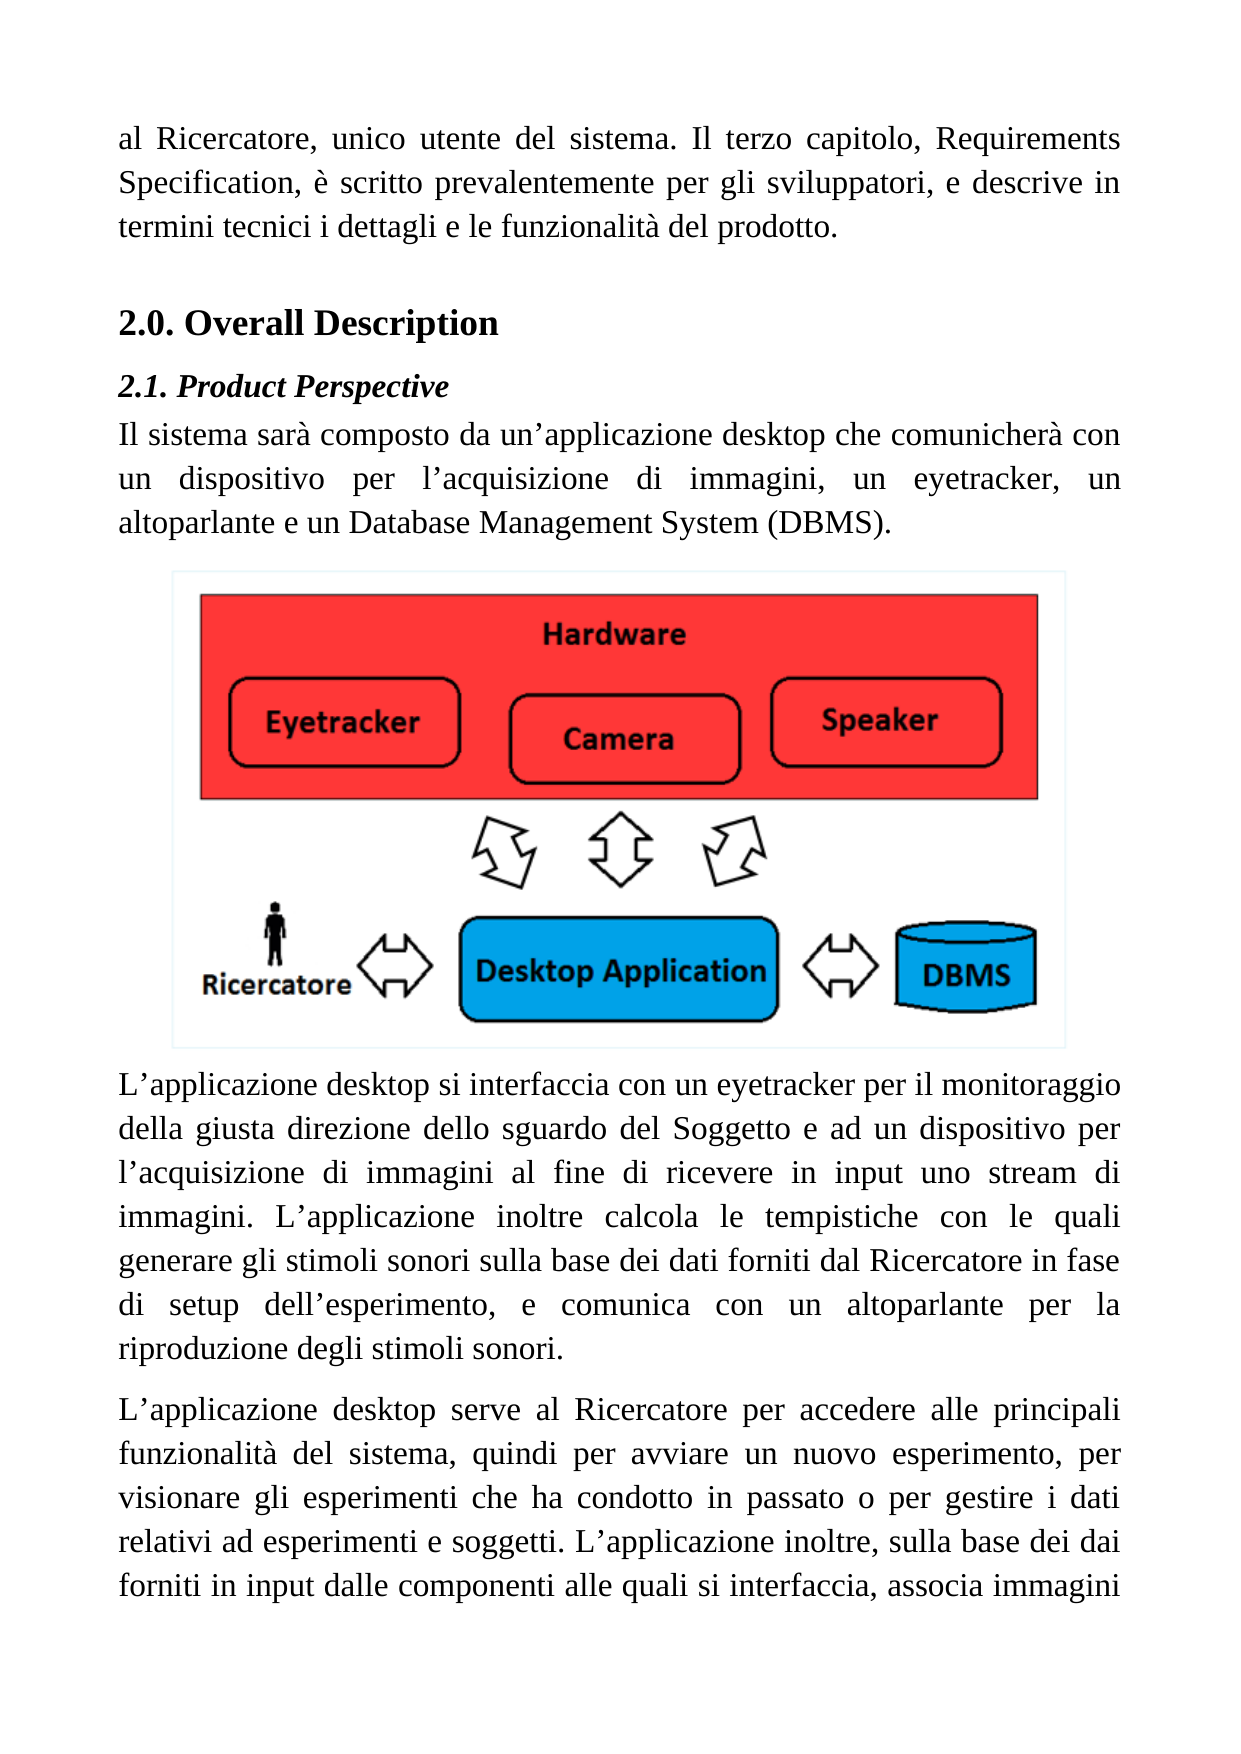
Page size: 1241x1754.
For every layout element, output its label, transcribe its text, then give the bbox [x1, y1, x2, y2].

text 2.0. Overall Description [118, 300, 1122, 343]
subtitle 2.1. Product Perspective [118, 366, 1122, 404]
text Il sistema sarà composto da un’applicazione desktop che comunicherà con un dispositivo per l’acquisizione di immagini, un eyetracker, un altoparlante e un Database Management System (DBMS). [118, 414, 1122, 541]
text L’applicazione desktop si interfaccia con un eyetracker per il monitoraggio della giusta direzione dello sguardo del Soggetto e ad un dispositivo per l’acquisizione di immagini al fine di ricevere in input uno stream di immagini. L’applicazione inoltre calcola le tempistiche con le quali generare gli stimoli sonori sulla base dei dati forniti dal Ricercatore in fase di setup dell’esperimento, e comunica con un altoparlante per la riproduzione degli stimoli sonori. [118, 563, 1122, 1367]
text al Ricercatore, unico utente del sistema. Il terzo capitolo, Requirements Specification, è scritto prevalentemente per gli sviluppatori, e descrive in termini tecnici i dettagli e le funzionalità del prodotto. [118, 118, 1122, 244]
text L’applicazione desktop serve al Ricercatore per accedere alle principali funzionalità del sistema, quindi per avviare un nuovo esperimento, per visionare gli esperimenti che ha condotto in passato o per gestire i dati relativi ad esperimenti e soggetti. L’applicazione inoltre, sulla base dei dai forniti in input dalle componenti alle quali si interfaccia, associa immagini [118, 1389, 1122, 1604]
picture [163, 562, 1085, 1059]
